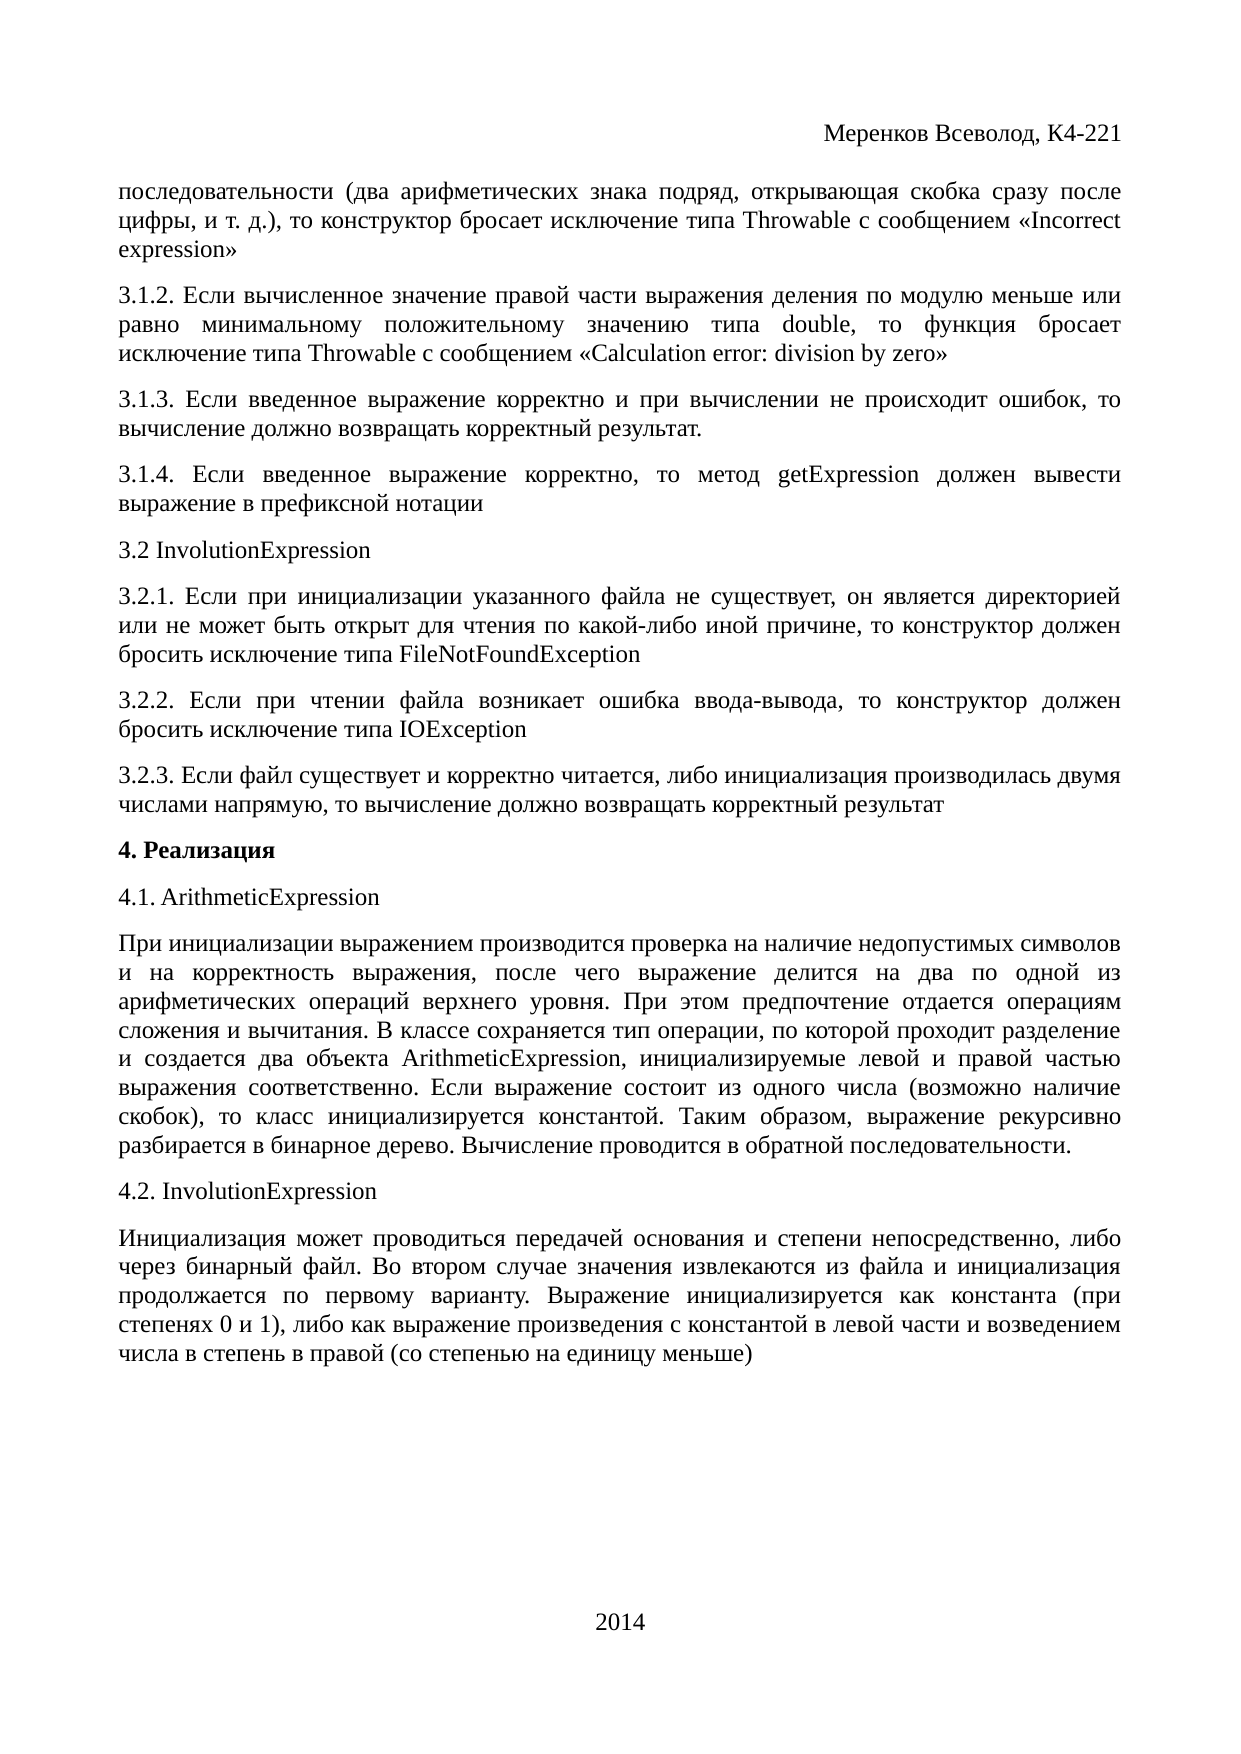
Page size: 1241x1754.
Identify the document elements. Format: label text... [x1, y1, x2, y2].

text 3.1.2. Если вычисленное значение правой части выражения деления по модулю меньше или равно минимальному положительному значению типа double, то функция бросает исключение типа Throwable с сообщением «Calculation error: division by zero» [118, 280, 1122, 367]
text 3.2.1. Если при инициализации указанного файла не существует, он является директорией или не может быть открыт для чтения по какой-либо иной причине, то конструктор должен бросить исключение типа FileNotFoundException [118, 581, 1122, 667]
text последовательности (два арифметических знака подряд, открывающая скобка сразу после цифры, и т. д.), то конструктор бросает исключение типа Throwable с сообщением «Incorrect expression» [118, 176, 1122, 263]
text 3.1.3. Если введенное выражение корректно и при вычислении не происходит ошибок, то вычисление должно возвращать корректный результат. [118, 384, 1122, 442]
text 4. Реализация [118, 836, 1122, 864]
text 4.2. InvolutionExpression [118, 1176, 1122, 1205]
text При инициализации выражением производится проверка на наличие недопустимых символов и на корректность выражения, после чего выражение делится на два по одной из арифметических операций верхнего уровня. При этом предпочтение отдается операциям сложения и вычитания. В классе сохраняется тип операции, по которой проходит разделение и создается два объекта ArithmeticExpression, инициализируемые левой и правой частью выражения соответственно. Если выражение состоит из одного числа (возможно наличие скобок), то класс инициализируется константой. Таким образом, выражение рекурсивно разбирается в бинарное дерево. Вычисление проводится в обратной последовательности. [118, 928, 1122, 1158]
text 3.2 InvolutionExpression [118, 535, 1122, 563]
text Инициализация может проводиться передачей основания и степени непосредственно, либо через бинарный файл. Во втором случае значения извлекаются из файла и инициализация продолжается по первому варианту. Выражение инициализируется как константа (при степенях 0 и 1), либо как выражение произведения с константой в левой части и возведением числа в степень в правой (со степенью на единицу меньше) [118, 1223, 1122, 1366]
text 3.2.2. Если при чтении файла возникает ошибка ввода-вывода, то конструктор должен бросить исключение типа IOException [118, 685, 1122, 743]
text 3.1.4. Если введенное выражение корректно, то метод getExpression должен вывести выражение в префиксной нотации [118, 459, 1122, 517]
text 3.2.3. Если файл существует и корректно читается, либо инициализация производилась двумя числами напрямую, то вычисление должно возвращать корректный результат [118, 760, 1122, 818]
text 4.1. ArithmeticExpression [118, 882, 1122, 911]
